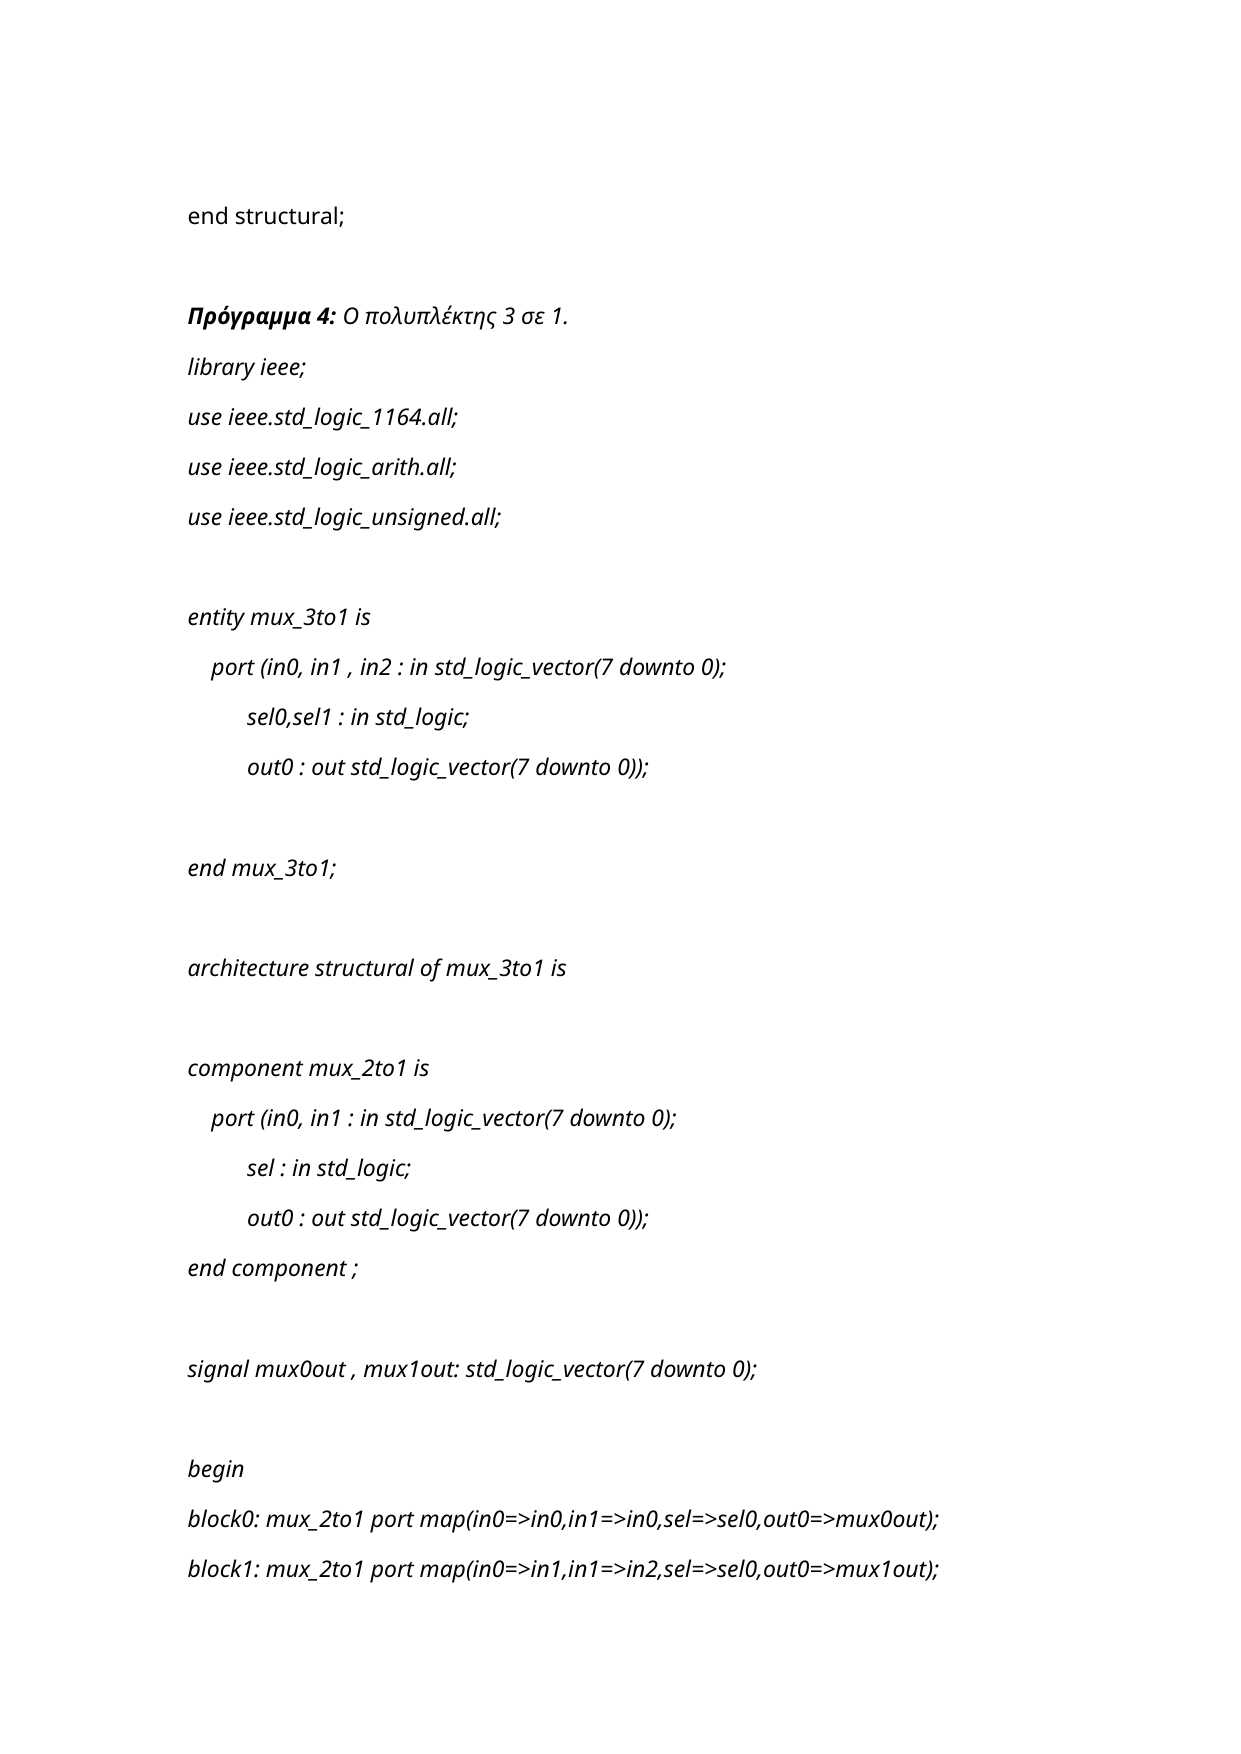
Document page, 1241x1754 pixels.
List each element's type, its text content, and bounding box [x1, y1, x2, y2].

text library ieee; [187, 350, 1053, 382]
text end structural; [187, 200, 1053, 231]
text block0: mux_2to1 port map(in0=>in0,in1=>in0,sel=>sel0,out0=>mux0out); [187, 1503, 1053, 1534]
text out0 : out std_logic_vector(7 downto 0)); [187, 751, 1053, 782]
text Πρόγραμμα 4: Ο πολυπλέκτης 3 σε 1. [187, 300, 1053, 332]
text begin [187, 1453, 1053, 1484]
text port (in0, in1 : in std_logic_vector(7 downto 0); [187, 1102, 1053, 1133]
text block1: mux_2to1 port map(in0=>in1,in1=>in2,sel=>sel0,out0=>mux1out); [187, 1553, 1053, 1584]
text out0 : out std_logic_vector(7 downto 0)); [187, 1202, 1053, 1233]
text sel0,sel1 : in std_logic; [187, 701, 1053, 732]
text sel : in std_logic; [187, 1152, 1053, 1183]
text end mux_3to1; [187, 851, 1053, 883]
text port (in0, in1 , in2 : in std_logic_vector(7 downto 0); [187, 651, 1053, 682]
text end component ; [187, 1252, 1053, 1283]
text component mux_2to1 is [187, 1052, 1053, 1083]
text use ieee.std_logic_unsigned.all; [187, 501, 1053, 532]
text signal mux0out , mux1out: std_logic_vector(7 downto 0); [187, 1352, 1053, 1384]
text entity mux_3to1 is [187, 601, 1053, 632]
text use ieee.std_logic_arith.all; [187, 451, 1053, 482]
text architecture structural of mux_3to1 is [187, 952, 1053, 983]
text use ieee.std_logic_1164.all; [187, 401, 1053, 432]
